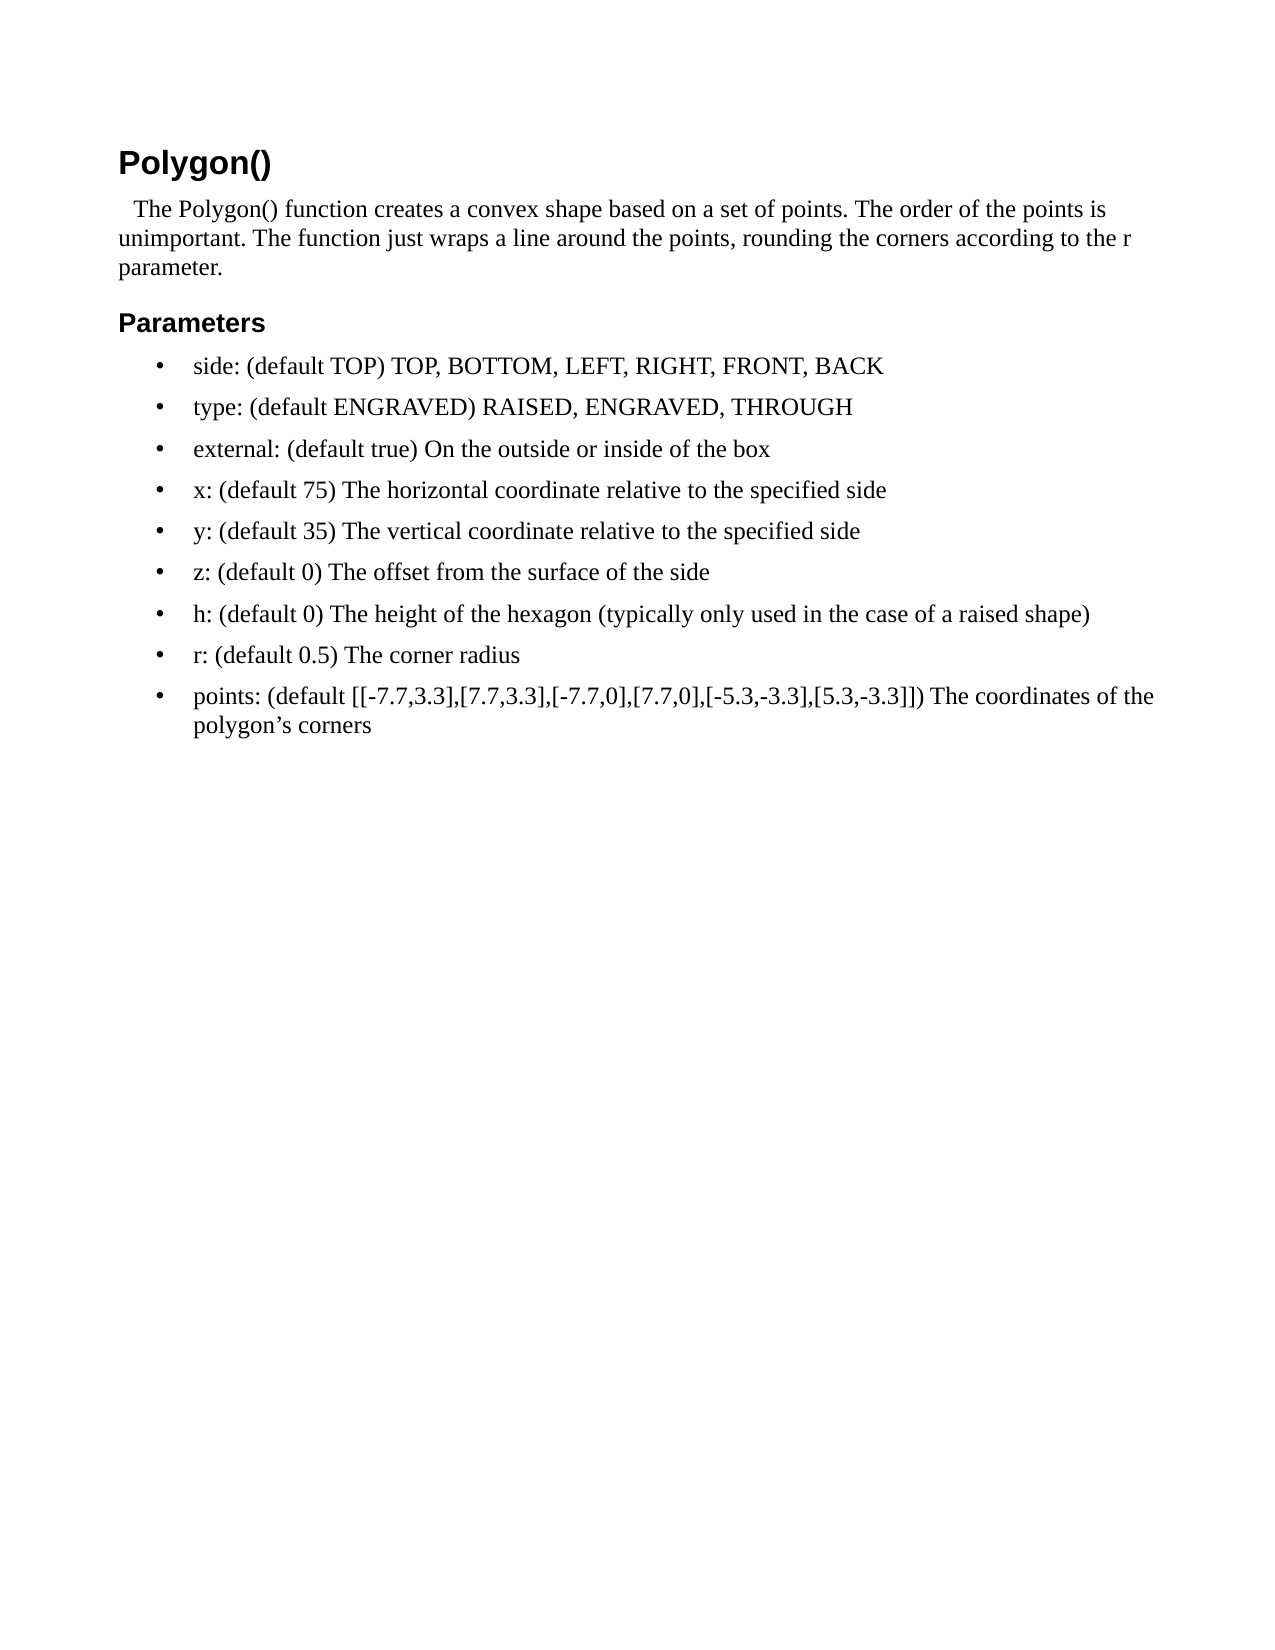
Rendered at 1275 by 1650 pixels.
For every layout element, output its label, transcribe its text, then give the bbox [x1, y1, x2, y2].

list side: (default TOP) TOP, BOTTOM, LEFT, RIGHT, FRONT, BACK [156, 351, 1157, 380]
subtitle Parameters [118, 307, 1157, 339]
list z: (default 0) The offset from the surface of the side [156, 557, 1157, 586]
list h: (default 0) The height of the hexagon (typically only used in the case of a raised shape) [156, 599, 1157, 627]
list external: (default true) On the outside or inside of the box [156, 434, 1157, 462]
text The Polygon() function creates a convex shape based on a set of points. The order of the points is unimportant. The function just wraps a line around the points, rounding the corners according to the r parameter. [118, 194, 1157, 280]
list r: (default 0.5) The corner radius [156, 640, 1157, 669]
list x: (default 75) The horizontal coordinate relative to the specified side [156, 475, 1157, 504]
subtitle Polygon() [118, 143, 1157, 182]
list type: (default ENGRAVED) RAISED, ENGRAVED, THROUGH [156, 392, 1157, 421]
list y: (default 35) The vertical coordinate relative to the specified side [156, 516, 1157, 545]
list points: (default [[-7.7,3.3],[7.7,3.3],[-7.7,0],[7.7,0],[-5.3,-3.3],[5.3,-3.3]]) The coordinates of the polygon’s corners [156, 681, 1157, 739]
